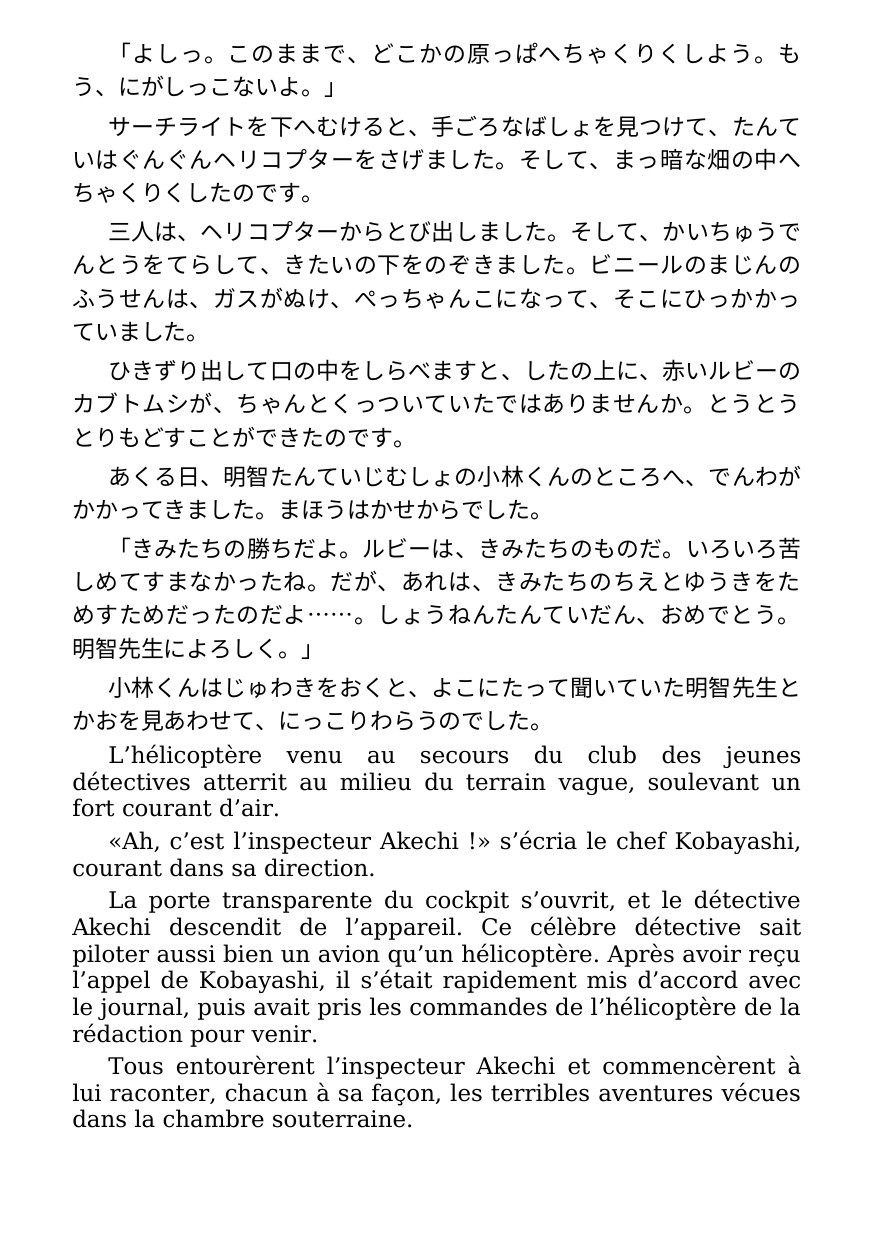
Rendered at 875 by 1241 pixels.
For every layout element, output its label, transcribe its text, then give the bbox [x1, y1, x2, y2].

text ひきずり出して口の中をしらべますと、したの上に、赤いルビーのカブトムシが、ちゃんとくっついていたではありませんか。とうとうとりもどすことができたのです。 [72, 353, 802, 453]
text 「よしっ。このままで、どこかの原っぱへちゃくりくしよう。もう、にがしっこないよ。」 [72, 36, 802, 102]
text サーチライトを下へむけると、手ごろなばしょを見つけて、たんていはぐんぐんヘリコプターをさげました。そして、まっ暗な畑の中へちゃくりくしたのです。 [72, 108, 802, 208]
text Tous entourèrent l’inspecteur Akechi et commencèrent à lui raconter, chacun à sa façon, les terribles aventures vécues dans la chambre souterraine. [72, 1053, 802, 1133]
text 三人は、ヘリコプターからとび出しました。そして、かいちゅうでんとうをてらして、きたいの下をのぞきました。ビニールのまじんのふうせんは、ガスがぬけ、ぺっちゃんこになって、そこにひっかかっていました。 [72, 214, 802, 347]
text «Ah, c’est l’inspecteur Akechi !» s’écria le chef Kobayashi, courant dans sa direction. [72, 828, 802, 881]
text あくる日、明智たんていじむしょの小林くんのところへ、でんわがかかってきました。まほうはかせからでした。 [72, 458, 802, 525]
text 「きみたちの勝ちだよ。ルビーは、きみたちのものだ。いろいろ苦しめてすまなかったね。だが、あれは、きみたちのちえとゆうきをためすためだったのだよ……。しょうねんたんていだん、おめでとう。明智先生によろしく。」 [72, 531, 802, 664]
text 小林くんはじゅわきをおくと、よこにたって聞いていた明智先生とかおを見あわせて、にっこりわらうのでした。 [72, 670, 802, 736]
text La porte transparente du cockpit s’ouvrit, et le détective Akechi descendit de l’appareil. Ce célèbre détective sait piloter aussi bien un avion qu’un hélicoptère. Après avoir reçu l’appel de Kobayashi, il s’était rapidement mis d’accord avec le journal, puis avait pris les commandes de l’hélicoptère de la rédaction pour venir. [72, 887, 802, 1047]
text L’hélicoptère venu au secours du club des jeunes détectives atterrit au milieu du terrain vague, soulevant un fort courant d’air. [72, 742, 802, 822]
